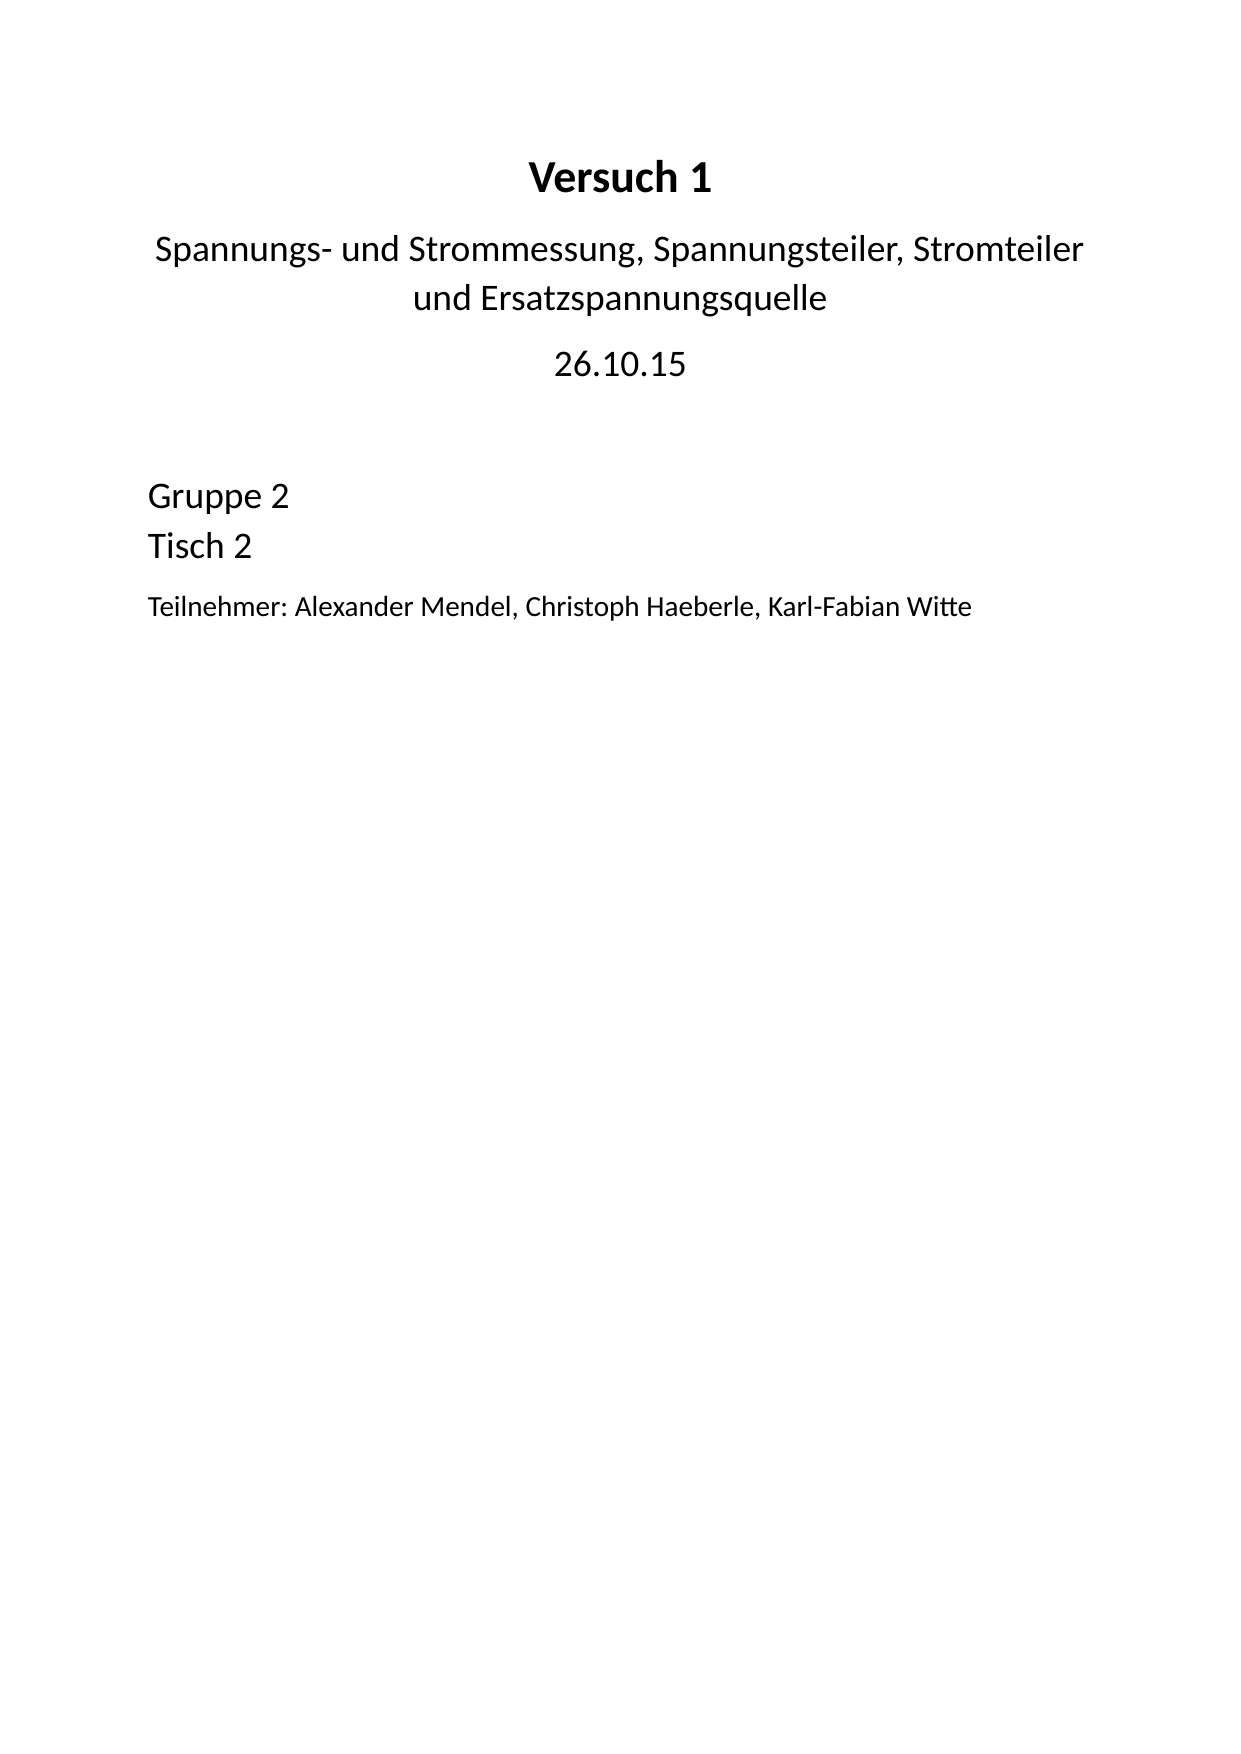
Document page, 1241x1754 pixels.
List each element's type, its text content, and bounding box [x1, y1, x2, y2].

text Gruppe 2 Tisch 2 [148, 472, 1093, 568]
text Teilnehmer: Alexander Mendel, Christoph Haeberle, Karl-Fabian Witte [148, 588, 1093, 624]
text 26.10.15 [148, 340, 1093, 386]
text Versuch 1 [148, 148, 1093, 203]
text Spannungs- und Strommessung, Spannungsteiler, Stromteiler und Ersatzspannungsquelle [148, 224, 1093, 320]
